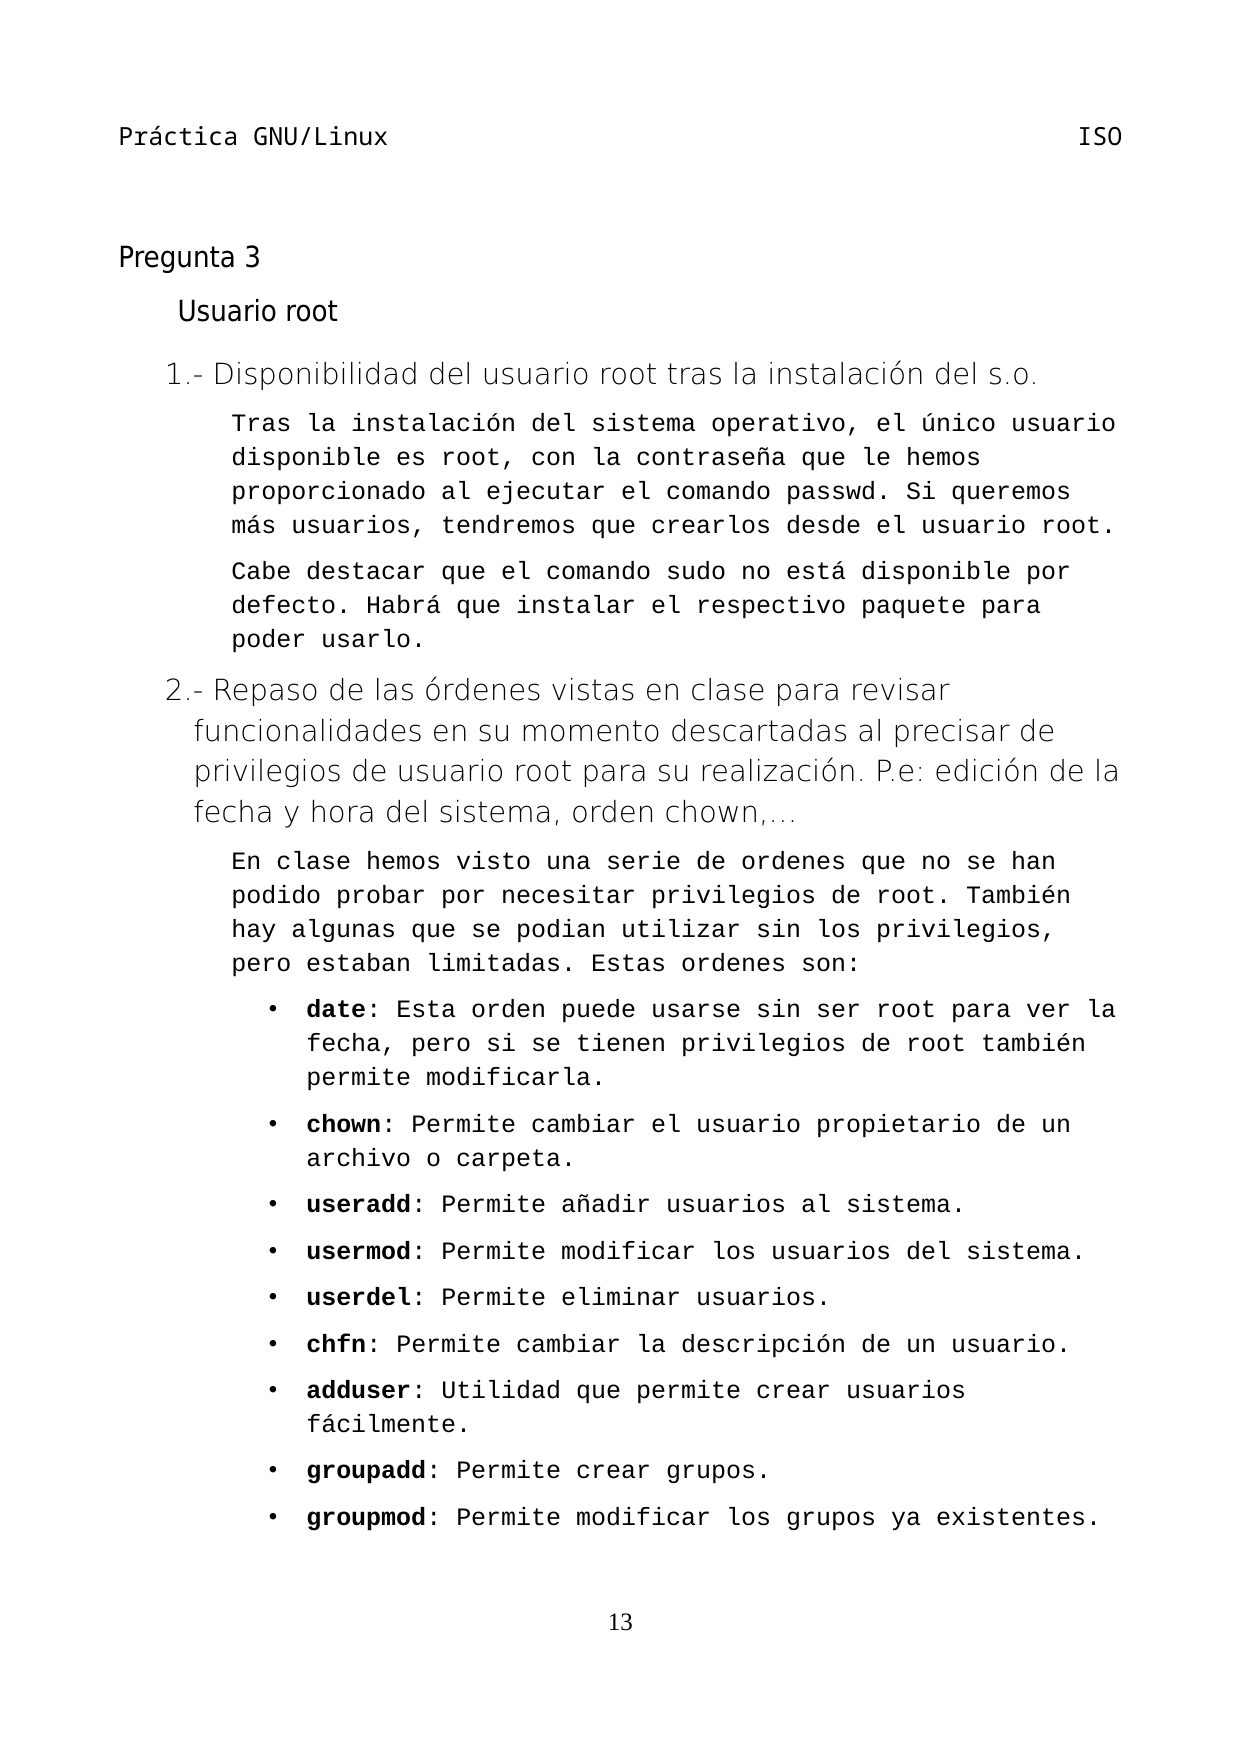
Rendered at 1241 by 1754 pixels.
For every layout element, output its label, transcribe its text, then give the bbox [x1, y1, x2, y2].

list useradd: Permite añadir usuarios al sistema. [268, 1192, 1122, 1220]
list chfn: Permite cambiar la descripción de un usuario. [268, 1331, 1122, 1359]
text Tras la instalación del sistema operativo, el único usuario disponible es root, con la contraseña que le hemos proporcionado al ejecutar el comando passwd. Si queremos más usuarios, tendremos que crearlos desde el usuario root. [231, 411, 1122, 541]
list usermod: Permite modificar los usuarios del sistema. [268, 1238, 1122, 1267]
list date: Esta orden puede usarse sin ser root para ver la fecha, pero si se tienen privilegios de root también permite modificarla. [268, 997, 1122, 1093]
list chown: Permite cambiar el usuario propietario de un archivo o carpeta. [268, 1111, 1122, 1174]
list groupmod: Permite modificar los grupos ya existentes. [268, 1504, 1122, 1533]
list Repaso de las órdenes vistas en clase para revisar funcionalidades en su momento descartadas al precisar de privilegios de usuario root para su realización. P.e: edición de la fecha y hora del sistema, orden chown,… [156, 673, 1122, 829]
text En clase hemos visto una serie de ordenes que no se han podido probar por necesitar privilegios de root. También hay algunas que se podian utilizar sin los privilegios, pero estaban limitadas. Estas ordenes son: [231, 849, 1122, 979]
list userdel: Permite eliminar usuarios. [268, 1285, 1122, 1313]
list groupadd: Permite crear grupos. [268, 1458, 1122, 1486]
text Cabe destacar que el comando sudo no está disponible por defecto. Habrá que instalar el respectivo paquete para poder usarlo. [231, 559, 1122, 655]
text Usuario root [177, 294, 1122, 328]
list Disponibilidad del usuario root tras la instalación del s.o. [156, 357, 1122, 391]
text Pregunta 3 [118, 241, 1122, 275]
list adduser: Utilidad que permite crear usuarios fácilmente. [268, 1378, 1122, 1440]
